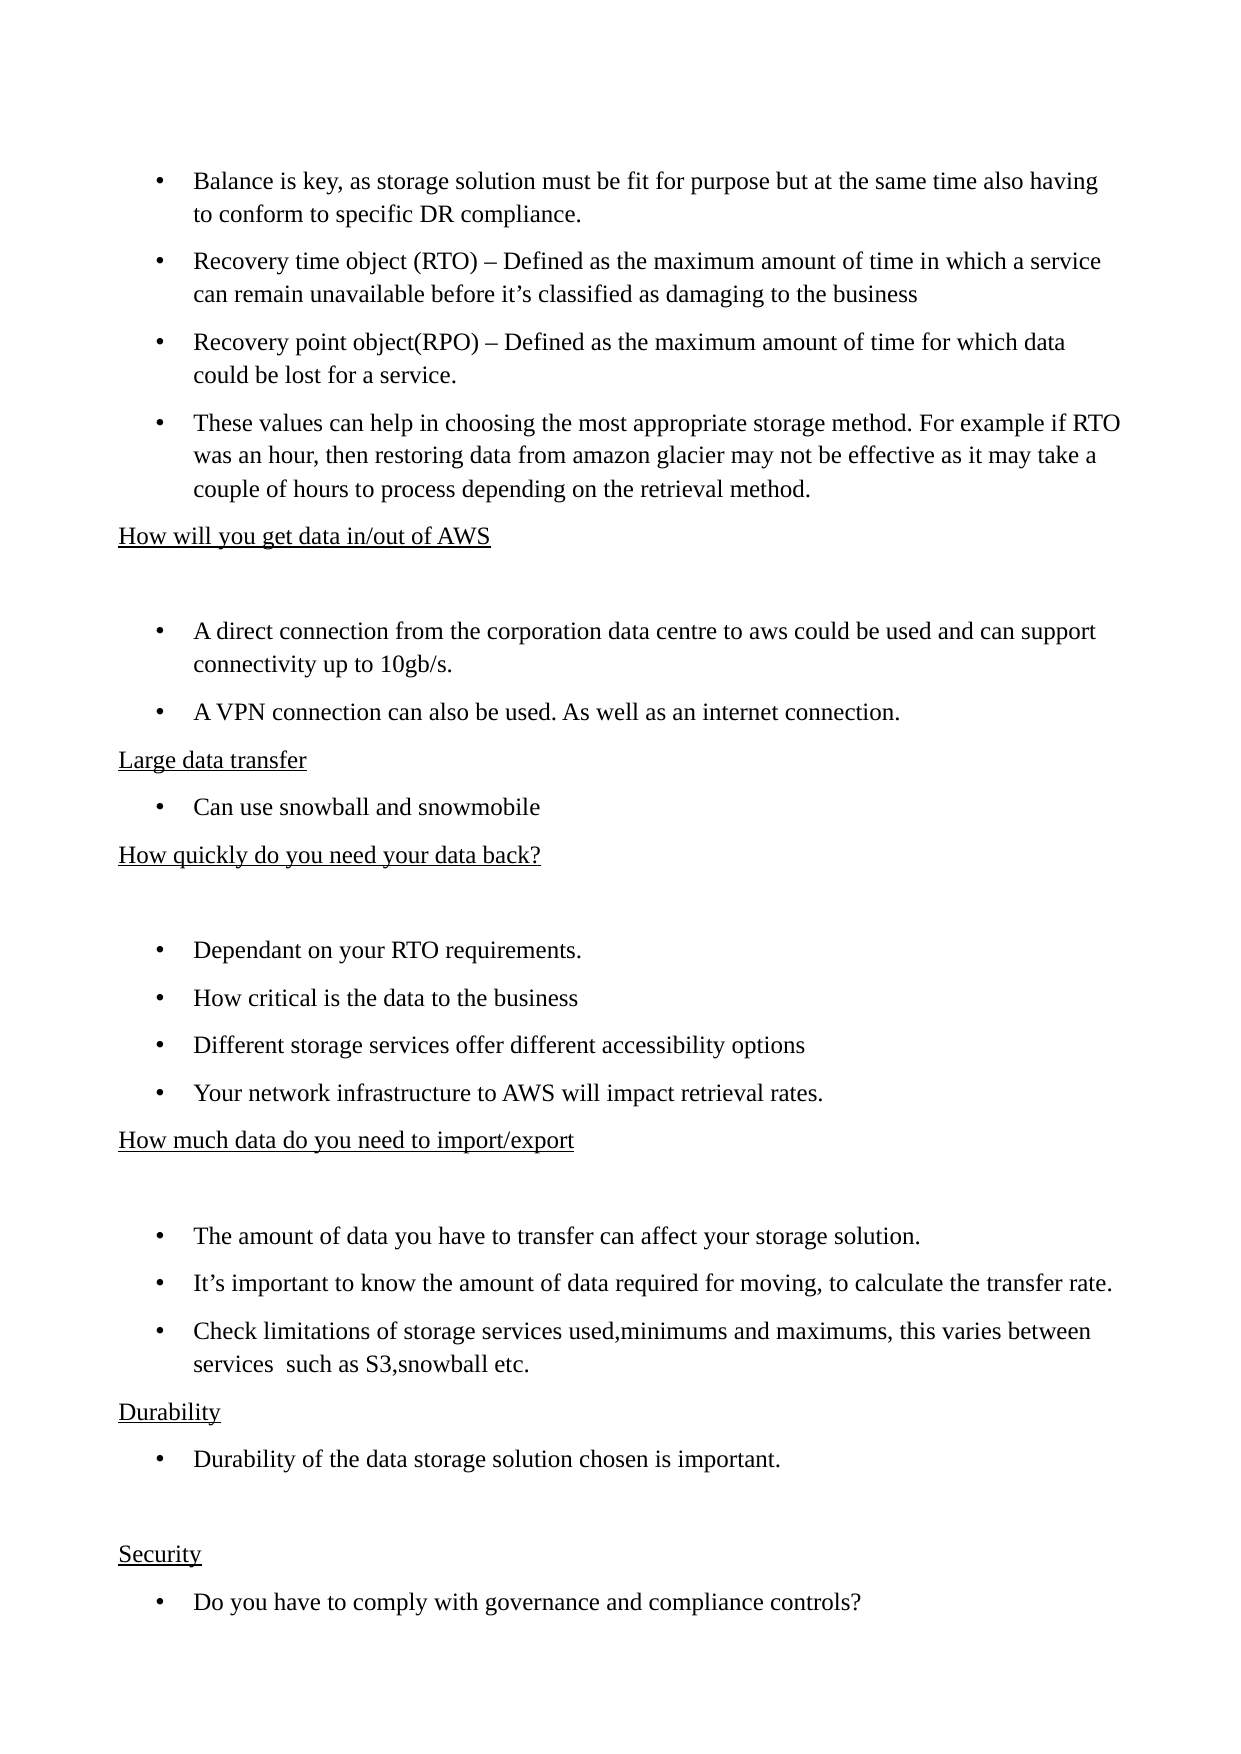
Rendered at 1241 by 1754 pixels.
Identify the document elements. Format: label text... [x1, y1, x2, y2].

text How much data do you need to import/export [118, 1126, 1122, 1154]
list Dependant on your RTO requirements. [156, 935, 1122, 964]
list A VPN connection can also be used. As well as an internet connection. [156, 697, 1122, 726]
list The amount of data you have to transfer can affect your storage solution. [156, 1221, 1122, 1249]
list Durability of the data storage solution chosen is important. [156, 1444, 1122, 1473]
list Your network infrastructure to AWS will impact retrieval rates. [156, 1078, 1122, 1107]
list A direct connection from the corporation data centre to aws could be used and can support connectivity up to 10gb/s. [156, 616, 1122, 678]
text Large data transfer [118, 745, 1122, 773]
list How critical is the data to the business [156, 983, 1122, 1011]
list Recovery point object(RPO) – Defined as the maximum amount of time for which data could be lost for a service. [156, 327, 1122, 389]
text How will you get data in/out of AWS [118, 521, 1122, 550]
list Recovery time object (RTO) – Defined as the maximum amount of time in which a service can remain unavailable before it’s classified as damaging to the business [156, 246, 1122, 308]
text Durability [118, 1397, 1122, 1425]
list Balance is key, as storage solution must be fit for purpose but at the same time also having to conform to specific DR compliance. [156, 166, 1122, 227]
text Security [118, 1539, 1122, 1568]
list Different storage services offer different accessibility options [156, 1030, 1122, 1059]
list It’s important to know the amount of data required for moving, to calculate the transfer rate. [156, 1268, 1122, 1297]
list Can use snowball and snowmobile [156, 792, 1122, 821]
list Do you have to comply with governance and compliance controls? [156, 1587, 1122, 1616]
text How quickly do you need your data back? [118, 840, 1122, 869]
list Check limitations of storage services used,minimums and maximums, this varies between services such as S3,snowball etc. [156, 1316, 1122, 1378]
list These values can help in choosing the most appropriate storage method. For example if RTO was an hour, then restoring data from amazon glacier may not be effective as it may take a couple of hours to process depending on the retrieval method. [156, 408, 1122, 502]
